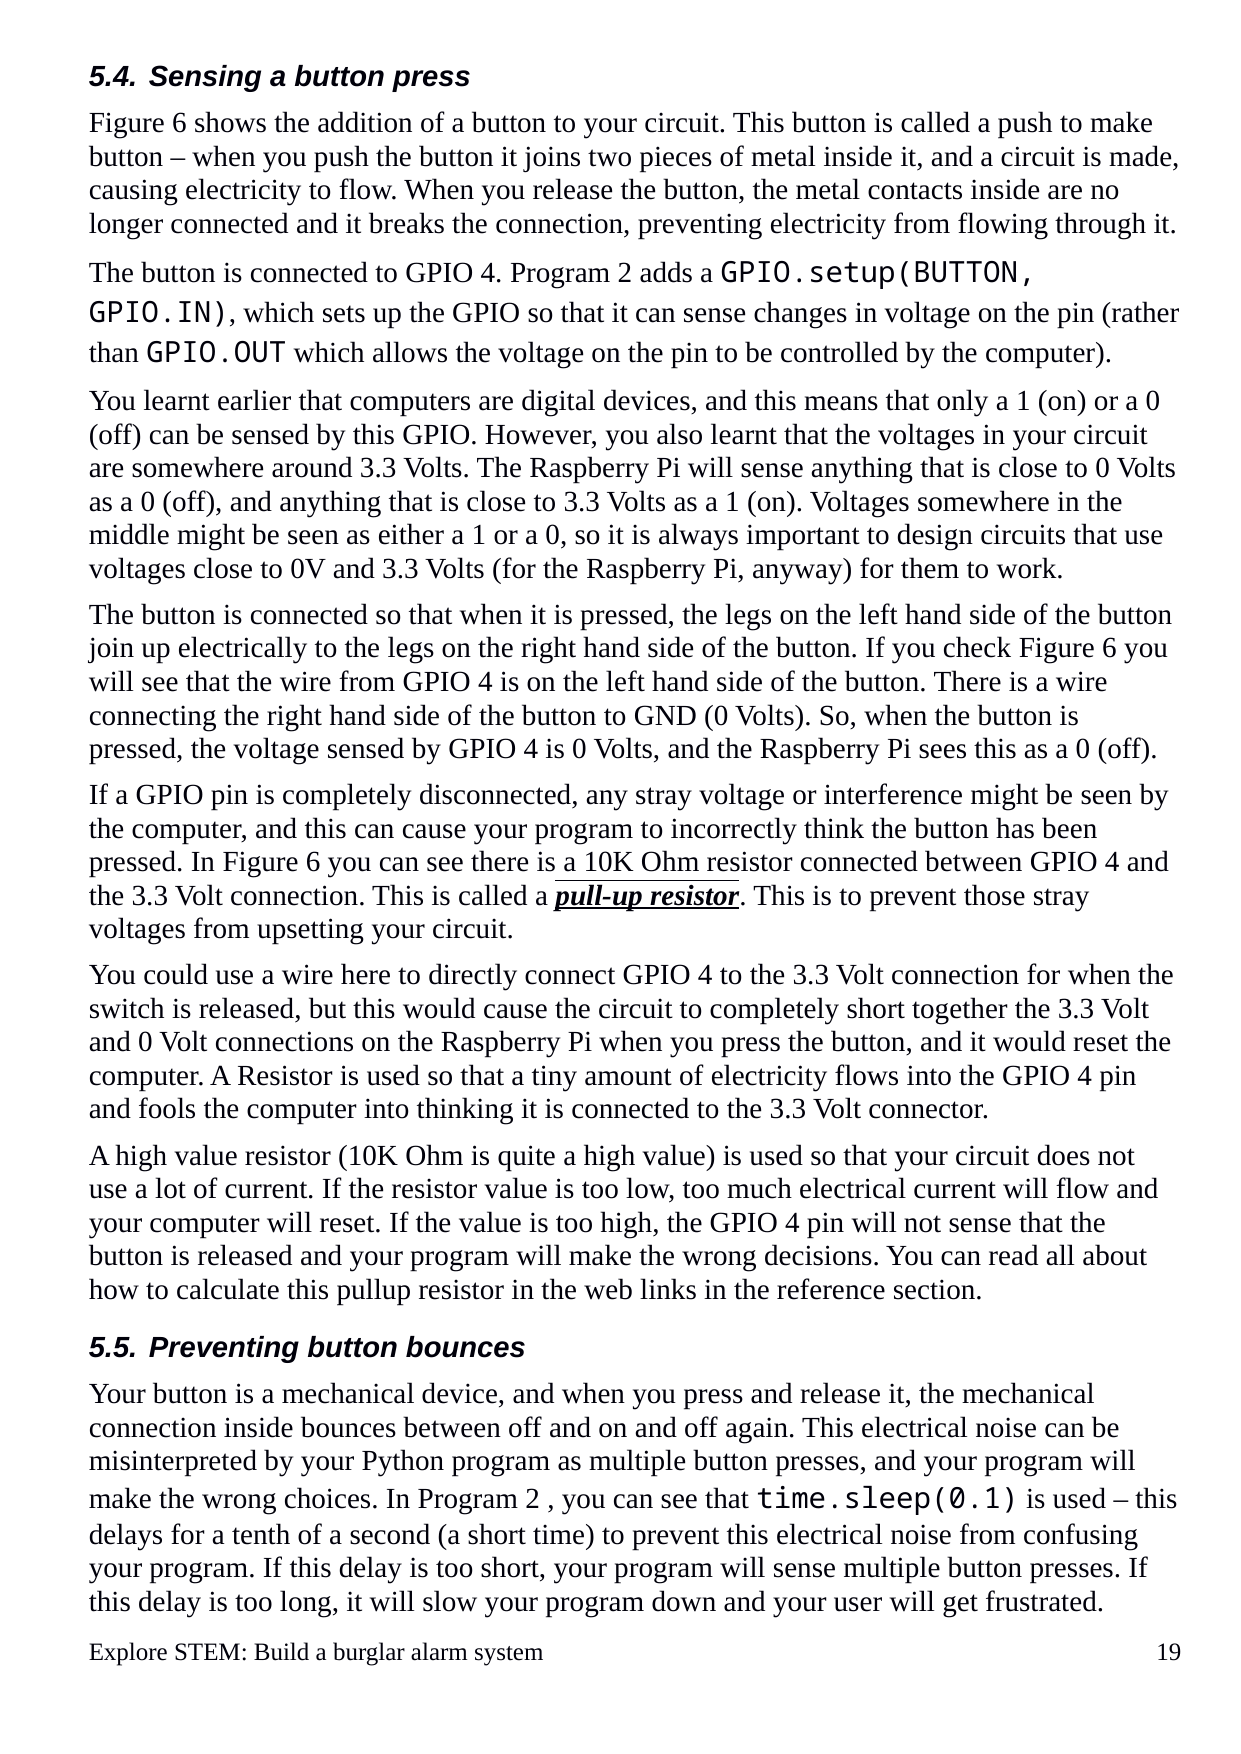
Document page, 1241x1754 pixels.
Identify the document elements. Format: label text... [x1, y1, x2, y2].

text If a GPIO pin is completely disconnected, any stray voltage or interference might be seen by the computer, and this can cause your program to incorrectly think the button has been pressed. In Figure 6 you can see there is a 10K Ohm resistor connected between GPIO 4 and the 3.3 Volt connection. This is called a pull-up resistor. This is to prevent those stray voltages from upsetting your circuit. [88, 777, 1181, 945]
text The button is connected so that when it is pressed, the legs on the left hand side of the button join up electrically to the legs on the right hand side of the button. If you check Figure 6 you will see that the wire from GPIO 4 is on the left hand side of the button. There is a wire connecting the right hand side of the button to GND (0 Volts). So, when the button is pressed, the voltage sensed by GPIO 4 is 0 Volts, and the Raspberry Pi sees this as a 0 (off). [88, 597, 1181, 765]
text You learnt earlier that computers are digital devices, and this means that only a 1 (on) or a 0 (off) can be sensed by this GPIO. However, you also learnt that the voltages in your circuit are somewhere around 3.3 Volts. The Raspberry Pi will sense anything that is close to 0 Volts as a 0 (off), and anything that is close to 3.3 Volts as a 1 (on). Voltages somewhere in the middle might be seen as either a 1 or a 0, so it is always important to design circuits that use voltages close to 0V and 3.3 Volts (for the Raspberry Pi, anyway) for them to work. [88, 383, 1181, 584]
text Figure 6 shows the addition of a button to your circuit. This button is called a push to make button – when you push the button it joins two pieces of metal inside it, and a circuit is made, causing electricity to flow. When you release the button, the metal contacts inside are no longer connected and it breaks the connection, preventing electricity from flowing through it. [88, 105, 1181, 239]
text A high value resistor (10K Ohm is quite a high value) is used so that your circuit does not use a lot of current. If the resistor value is too low, too much electrical current will flow and your computer will reset. If the value is too high, the GPIO 4 pin will not sense that the button is released and your program will make the wrong decisions. You can read all about how to calculate this pullup resistor in the web links in the reference section. [88, 1138, 1181, 1305]
text The button is connected to GPIO 4. Program 2 adds a GPIO.setup(BUTTON, GPIO.IN), which sets up the GPIO so that it can sense changes in voltage on the pin (rather than GPIO.OUT which allows the voltage on the pin to be controlled by the computer). [88, 252, 1181, 371]
text Your button is a mechanical device, and when you press and release it, the mechanical connection inside bounces between off and on and off again. This electrical noise can be misinterpreted by your Python program as multiple button presses, and your program will make the wrong choices. In Program 2 , you can see that time.sleep(0.1) is used – this delays for a tenth of a second (a short time) to prevent this electrical noise from confusing your program. If this delay is too short, your program will sense multiple button presses. If this delay is too long, it will slow your program down and your user will get frustrated. [88, 1376, 1181, 1617]
text You could use a wire here to directly connect GPIO 4 to the 3.3 Volt connection for when the switch is released, but this would cause the circuit to completely short together the 3.3 Volt and 0 Volt connections on the Raspberry Pi when you press the button, and it would reset the computer. A Resistor is used so that a tiny amount of electricity flows into the GPIO 4 pin and fools the computer into thinking it is connected to the 3.3 Volt connector. [88, 957, 1181, 1125]
subtitle Preventing button bounces [88, 1330, 1181, 1364]
subtitle Sensing a button press [88, 59, 1181, 93]
